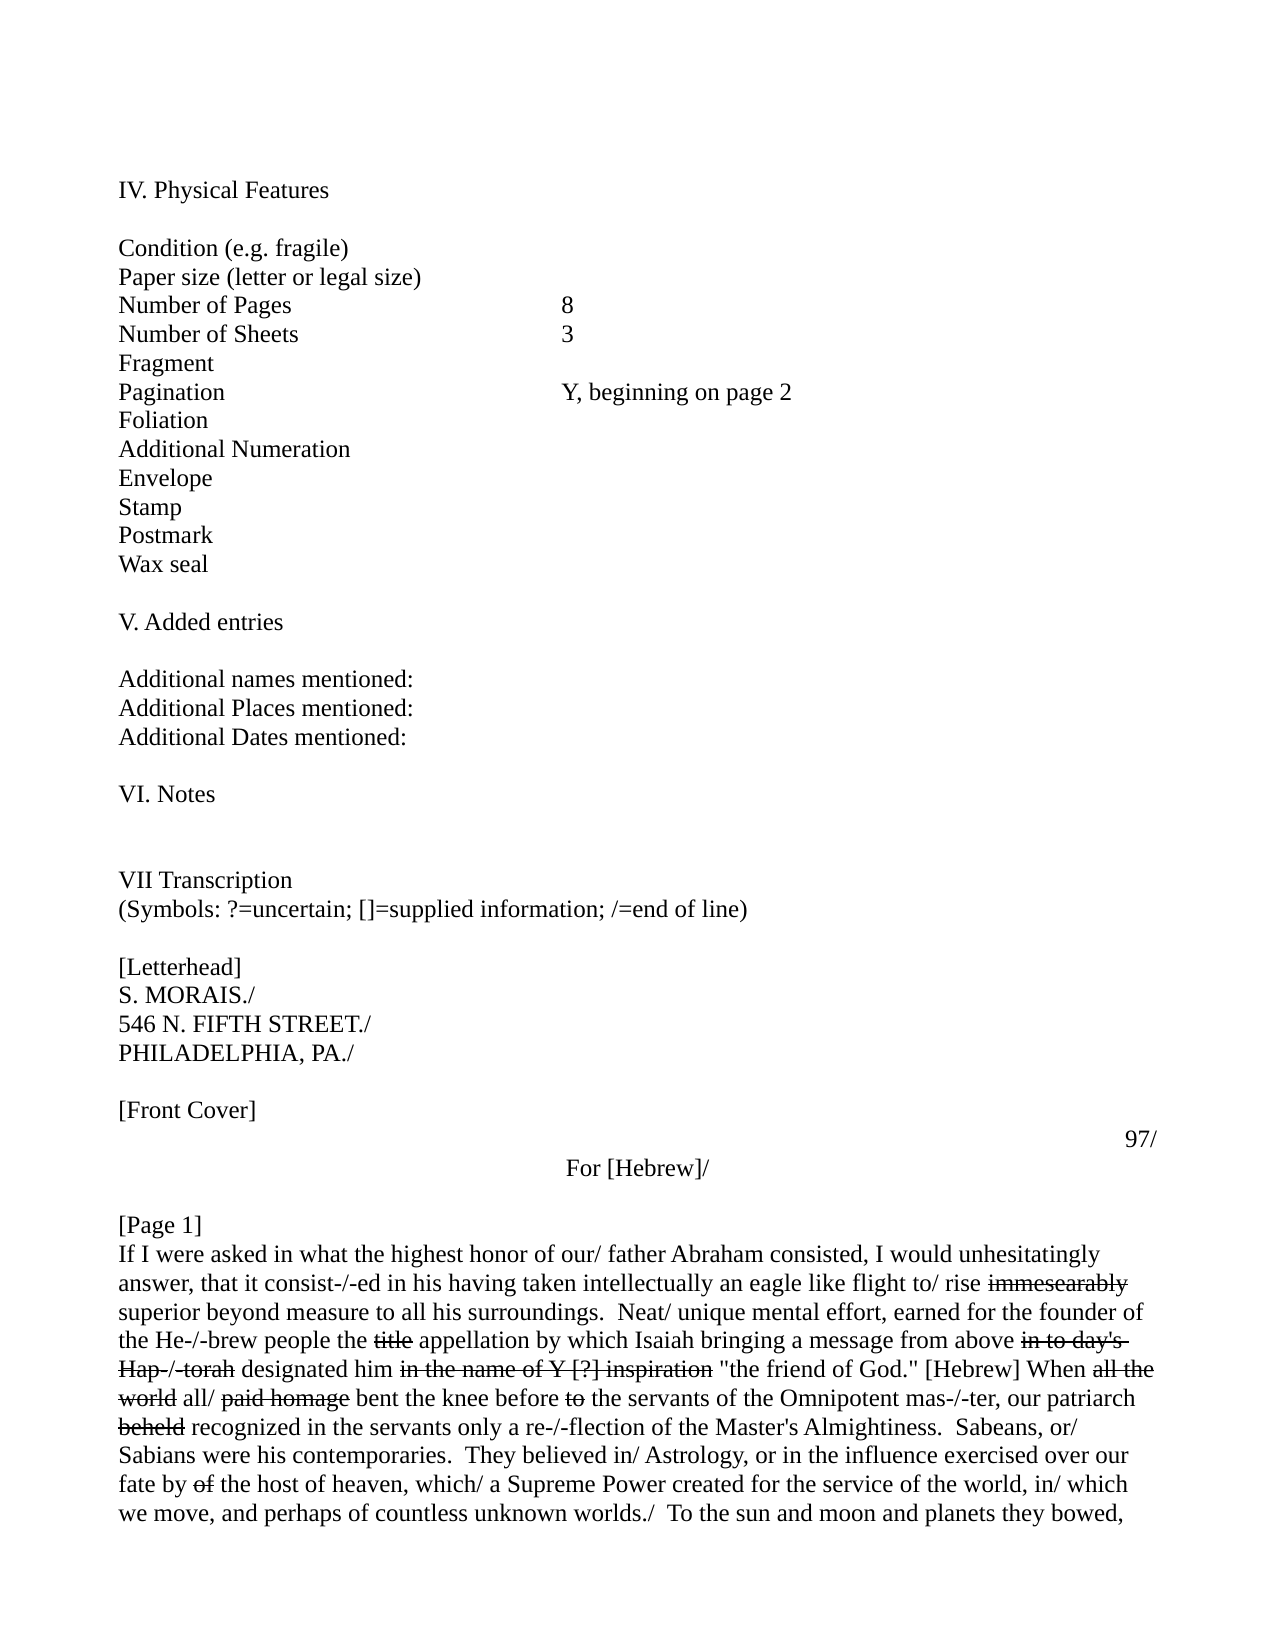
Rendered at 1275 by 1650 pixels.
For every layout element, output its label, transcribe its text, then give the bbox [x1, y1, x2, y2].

text VI. Notes [118, 779, 1157, 808]
text For [Hebrew]/ [118, 1153, 1157, 1182]
text Foliation [118, 406, 1157, 434]
text Pagination Y, beginning on page 2 [118, 377, 1157, 406]
text IV. Physical Features [118, 176, 1157, 204]
text Postma rk [118, 521, 1157, 549]
text Additional Places mentioned: [118, 693, 1157, 722]
text (Symbols: ?=uncertain; []=supplied information; /=end of line) [118, 894, 1157, 923]
text 97/ [118, 1124, 1157, 1153]
text [Letterhead] [118, 952, 1157, 981]
text Wax seal [118, 549, 1157, 578]
text PHILADELPHIA, PA./ [118, 1038, 1157, 1067]
text V. Added entries [118, 607, 1157, 636]
text VII Transcription [118, 866, 1157, 894]
text If I were asked in what the highest honor of our/ father Abraham consisted, I would unhesitatingly answer, that it consist-/-ed in his having taken intellectually an eagle like flight to/ rise immesearably superior beyond measure to all his surroundings. Neat/ unique mental effort, earned for the founder of the He-/-brew people the title appellation by which Isaiah bringing a message from above in to day's Hap-/-torah designated him in the name of Y [?] inspiration "the friend of God." [Hebrew] When all the world all/ paid homage bent the knee before to the servants of the Omnipotent mas-/-ter, our patriarch beheld recognized in the servants only a re-/-flection of the Master's Almightiness. Sabeans, or/ Sabians were his contemporaries. They believed in/ Astrology, or in the influence exercised over our fate by of the host of heaven, which/ a Supreme Power created for the service of the world, in/ which we move, and perhaps of countless unknown worlds./ To the sun and moon and planets they bowed, [118, 1239, 1157, 1527]
text Additional names mentioned: [118, 664, 1157, 693]
text [Page 1] [118, 1211, 1157, 1239]
text Additional Numeration [118, 434, 1157, 463]
text Envelope [118, 463, 1157, 492]
text 546 N. FIFTH STREET./ [118, 1009, 1157, 1038]
text Additional Dates mentioned: [118, 722, 1157, 751]
text Paper size (letter or legal size) [118, 262, 1157, 291]
text Number of Sheets 3 [118, 319, 1157, 348]
text Fragment [118, 348, 1157, 377]
text [Front Cover] [118, 1096, 1157, 1124]
text Number of Pages 8 [118, 291, 1157, 319]
text S. MORAIS./ [118, 981, 1157, 1009]
text Condition (e.g. fragile) [118, 233, 1157, 262]
text Stamp [118, 492, 1157, 521]
